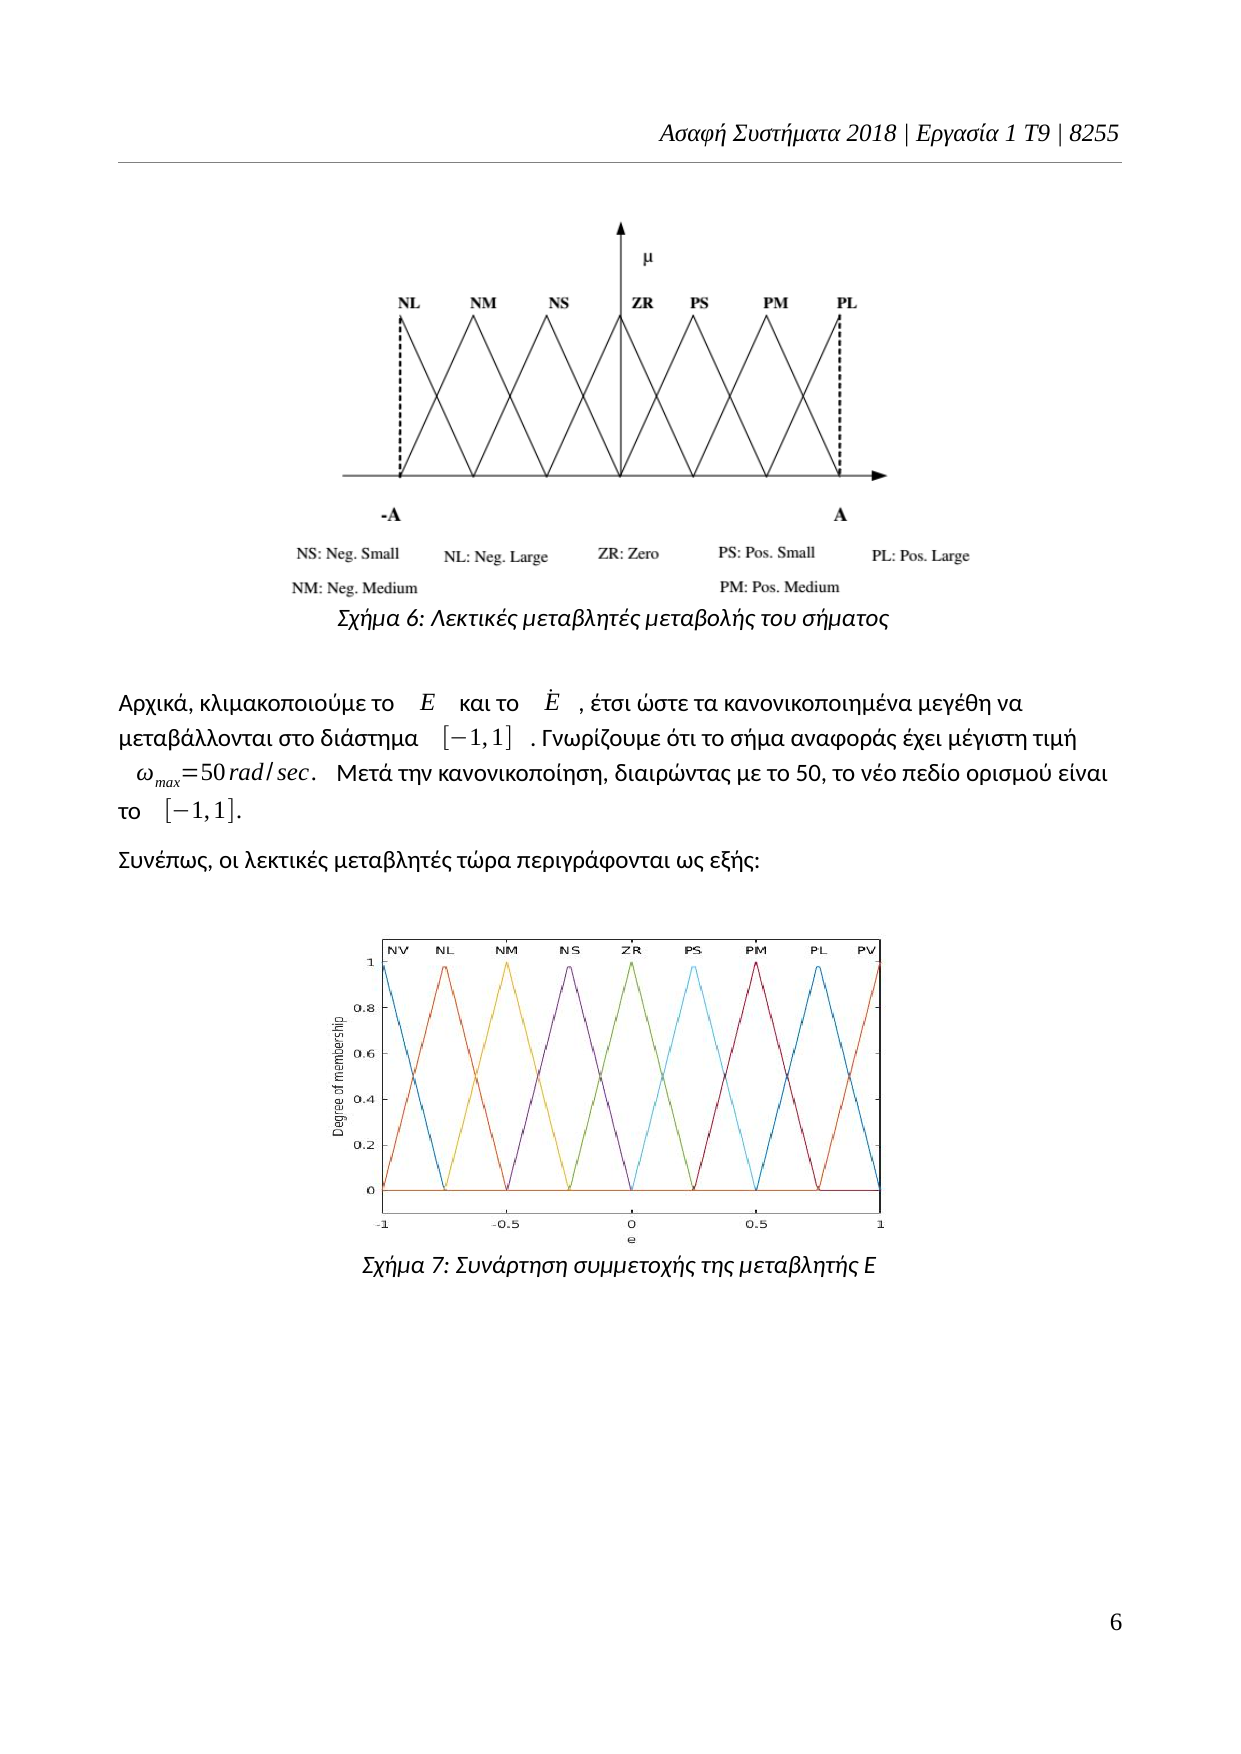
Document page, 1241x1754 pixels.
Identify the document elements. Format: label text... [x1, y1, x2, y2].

text Aρχικά, κλιμακοποιούμε το και το , έτσι ώστε τα κανονικοποιημένα μεγέθη να μεταβάλλονται στο διάστημα . Γνωρίζουμε ότι το σήμα αναφοράς έχει μέγιστη τιμή Μετά την κανονικοποίηση, διαιρώντας με το 50, το νέο πεδίο ορισμού είναι το [118, 687, 1122, 825]
picture [255, 197, 974, 603]
text Σχήμα 7: Συνάρτηση συμμετοχής της μεταβλητής Ε [299, 1250, 941, 1280]
picture [299, 915, 942, 1250]
text Σχήμα 6: Λεκτικές μεταβλητές μεταβολής του σήματος [255, 603, 973, 633]
text Συνέπως, οι λεκτικές μεταβλητές τώρα περιγράφονται ως εξής: [118, 844, 1122, 875]
